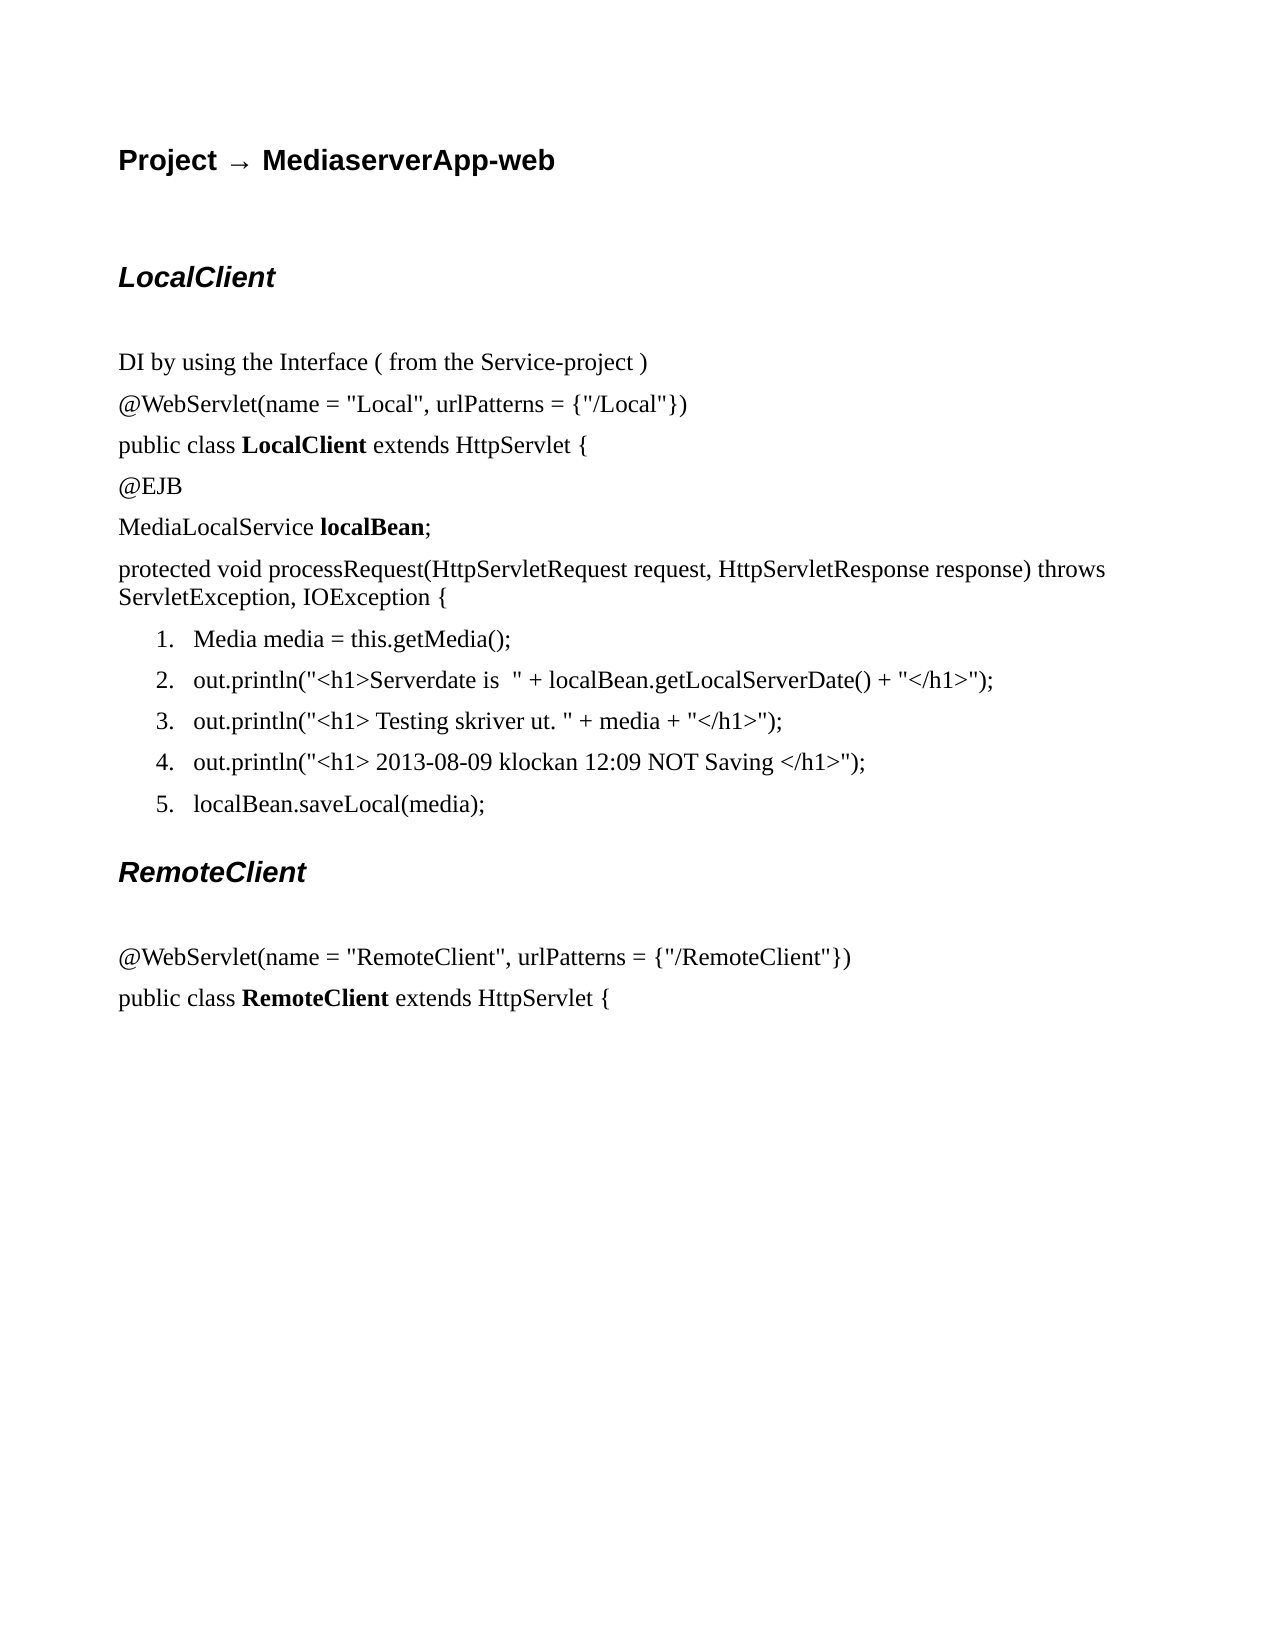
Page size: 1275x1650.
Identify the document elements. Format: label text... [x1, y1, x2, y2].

text MediaLocalService localBean; [118, 512, 1157, 541]
text public class RemoteClient extends HttpServlet { [118, 983, 1157, 1012]
text @EJB [118, 471, 1157, 500]
list out.println("<h1> 2013-08-09 klockan 12:09 NOT Saving </h1>"); [156, 747, 1157, 776]
subtitle Project → MediaserverApp-web [118, 143, 1157, 177]
subtitle LocalClient [118, 260, 1157, 294]
text protected void processRequest(HttpServletRequest request, HttpServletResponse response) throws ServletException, IOException { [118, 554, 1157, 611]
subtitle RemoteClient [118, 855, 1157, 888]
list out.println("<h1>Serverdate is " + localBean.getLocalServerDate() + "</h1>"); [156, 665, 1157, 694]
list localBean.saveLocal(media); [156, 789, 1157, 817]
list out.println("<h1> Testing skriver ut. " + media + "</h1>"); [156, 706, 1157, 735]
text public class LocalClient extends HttpServlet { [118, 430, 1157, 459]
list Media media = this.getMedia(); [156, 624, 1157, 652]
text DI by using the Interface ( from the Service-project ) [118, 347, 1157, 376]
text @WebServlet(name = "Local", urlPatterns = {"/Local"}) [118, 389, 1157, 417]
text @WebServlet(name = "RemoteClient", urlPatterns = {"/RemoteClient"}) [118, 942, 1157, 971]
